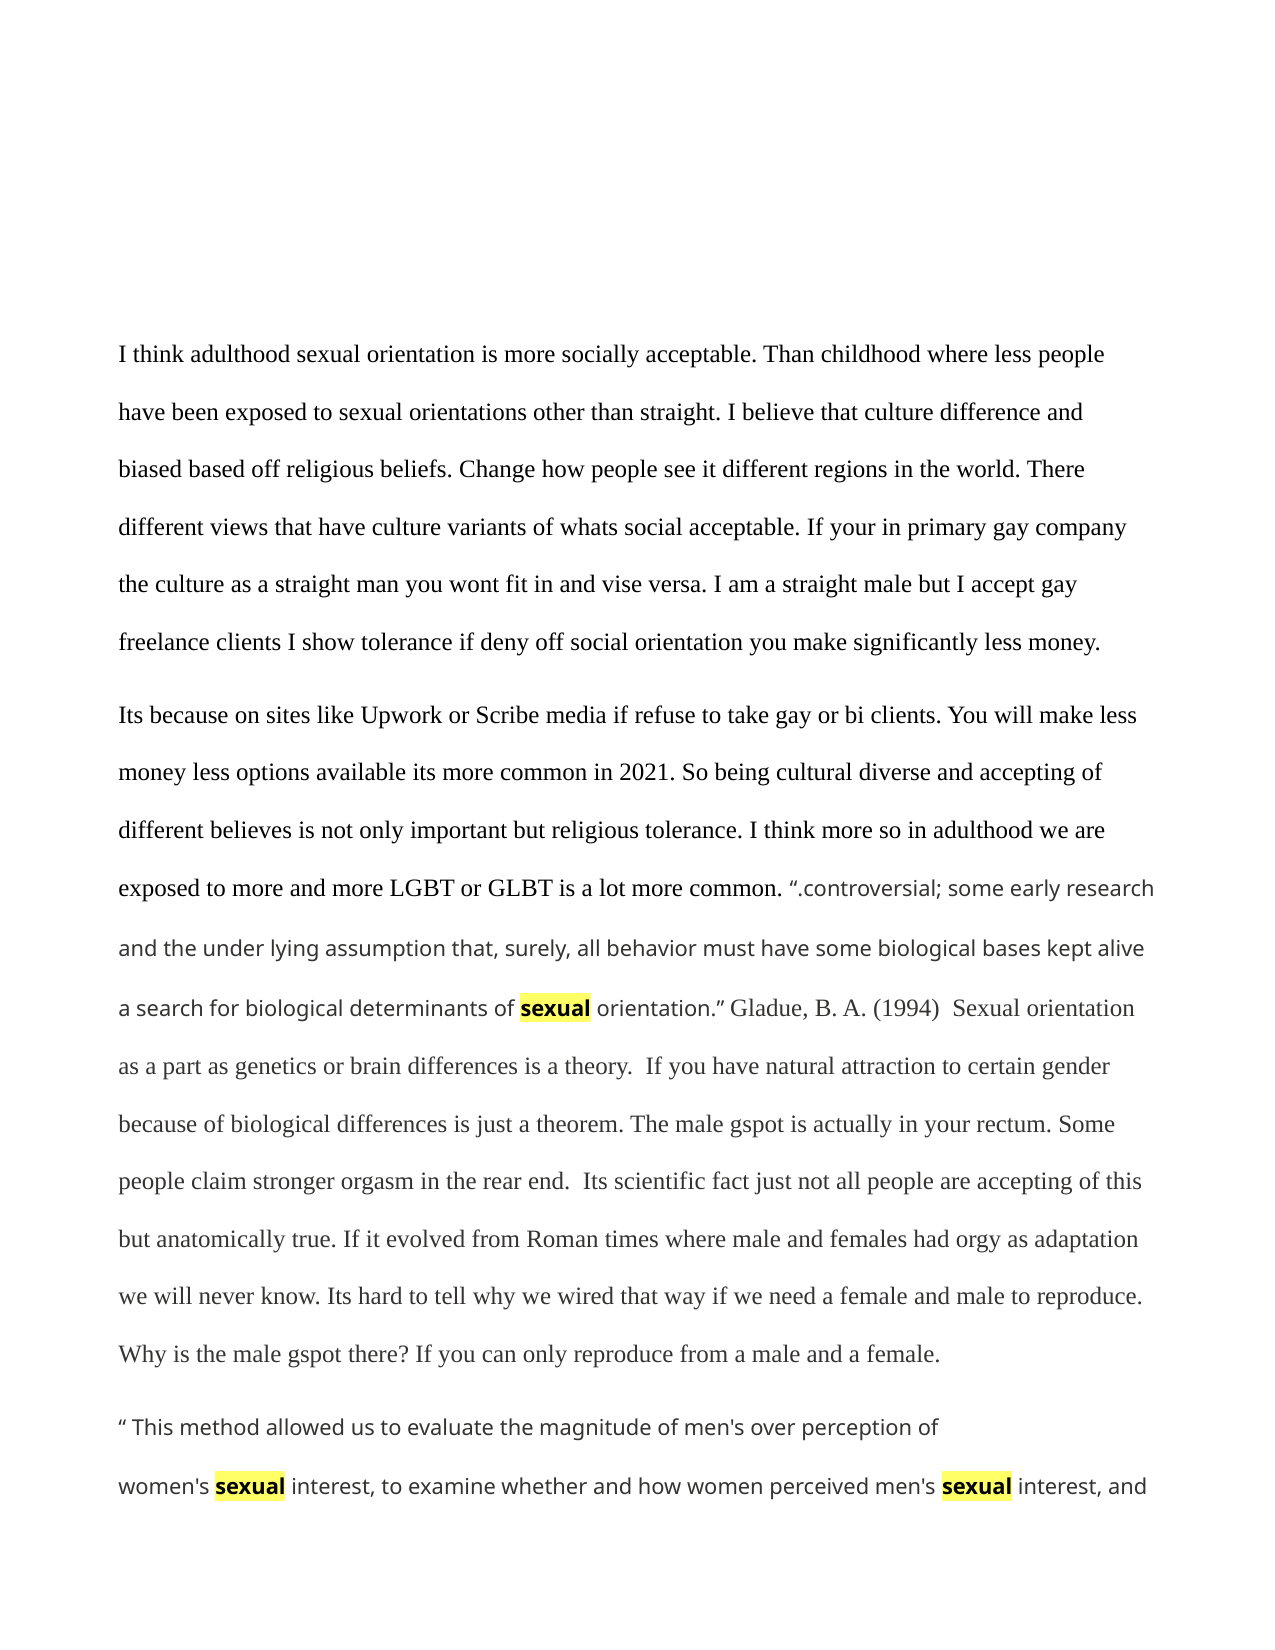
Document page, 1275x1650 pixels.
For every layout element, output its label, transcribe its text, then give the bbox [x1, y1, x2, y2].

text “ This method allowed us to evaluate the magnitude of men's over perception of women's sexual interest, to examine whether and how women perceived men's sexual interest, and [118, 1412, 1157, 1501]
text Its because on sites like Upwork or Scribe media if refuse to take gay or bi clients. You will make less money less options available its more common in 2021. So being cultural diverse and accepting of different believes is not only important but religious tolerance. I think more so in adulthood we are exposed to more and more LGBT or GLBT is a lot more common. “.controversial; some early research and the under lying assumption that, surely, all behavior must have some biological bases kept alive a search for biological determinants of sexual orientation.” Gladue, B. A. (1994) Sexual orientation as a part as genetics or brain differences is a theory. If you have natural attraction to certain gender because of biological differences is just a theorem. The male gspot is actually in your rectum. Some people claim stronger orgasm in the rear end. Its scientific fact just not all people are accepting of this but anatomically true. If it evolved from Roman times where male and females had orgy as adaptation we will never know. Its hard to tell why we wired that way if we need a female and male to reproduce. Why is the male gspot there? If you can only reproduce from a male and a female. [118, 700, 1157, 1367]
text I think adulthood sexual orientation is more socially acceptable. Than childhood where less people have been exposed to sexual orientations other than straight. I believe that culture difference and biased based off religious beliefs. Change how people see it different regions in the world. There different views that have culture variants of whats social acceptable. If your in primary gay company the culture as a straight man you wont fit in and vise versa. I am a straight male but I accept gay freelance clients I show tolerance if deny off social orientation you make significantly less money. [118, 339, 1157, 656]
